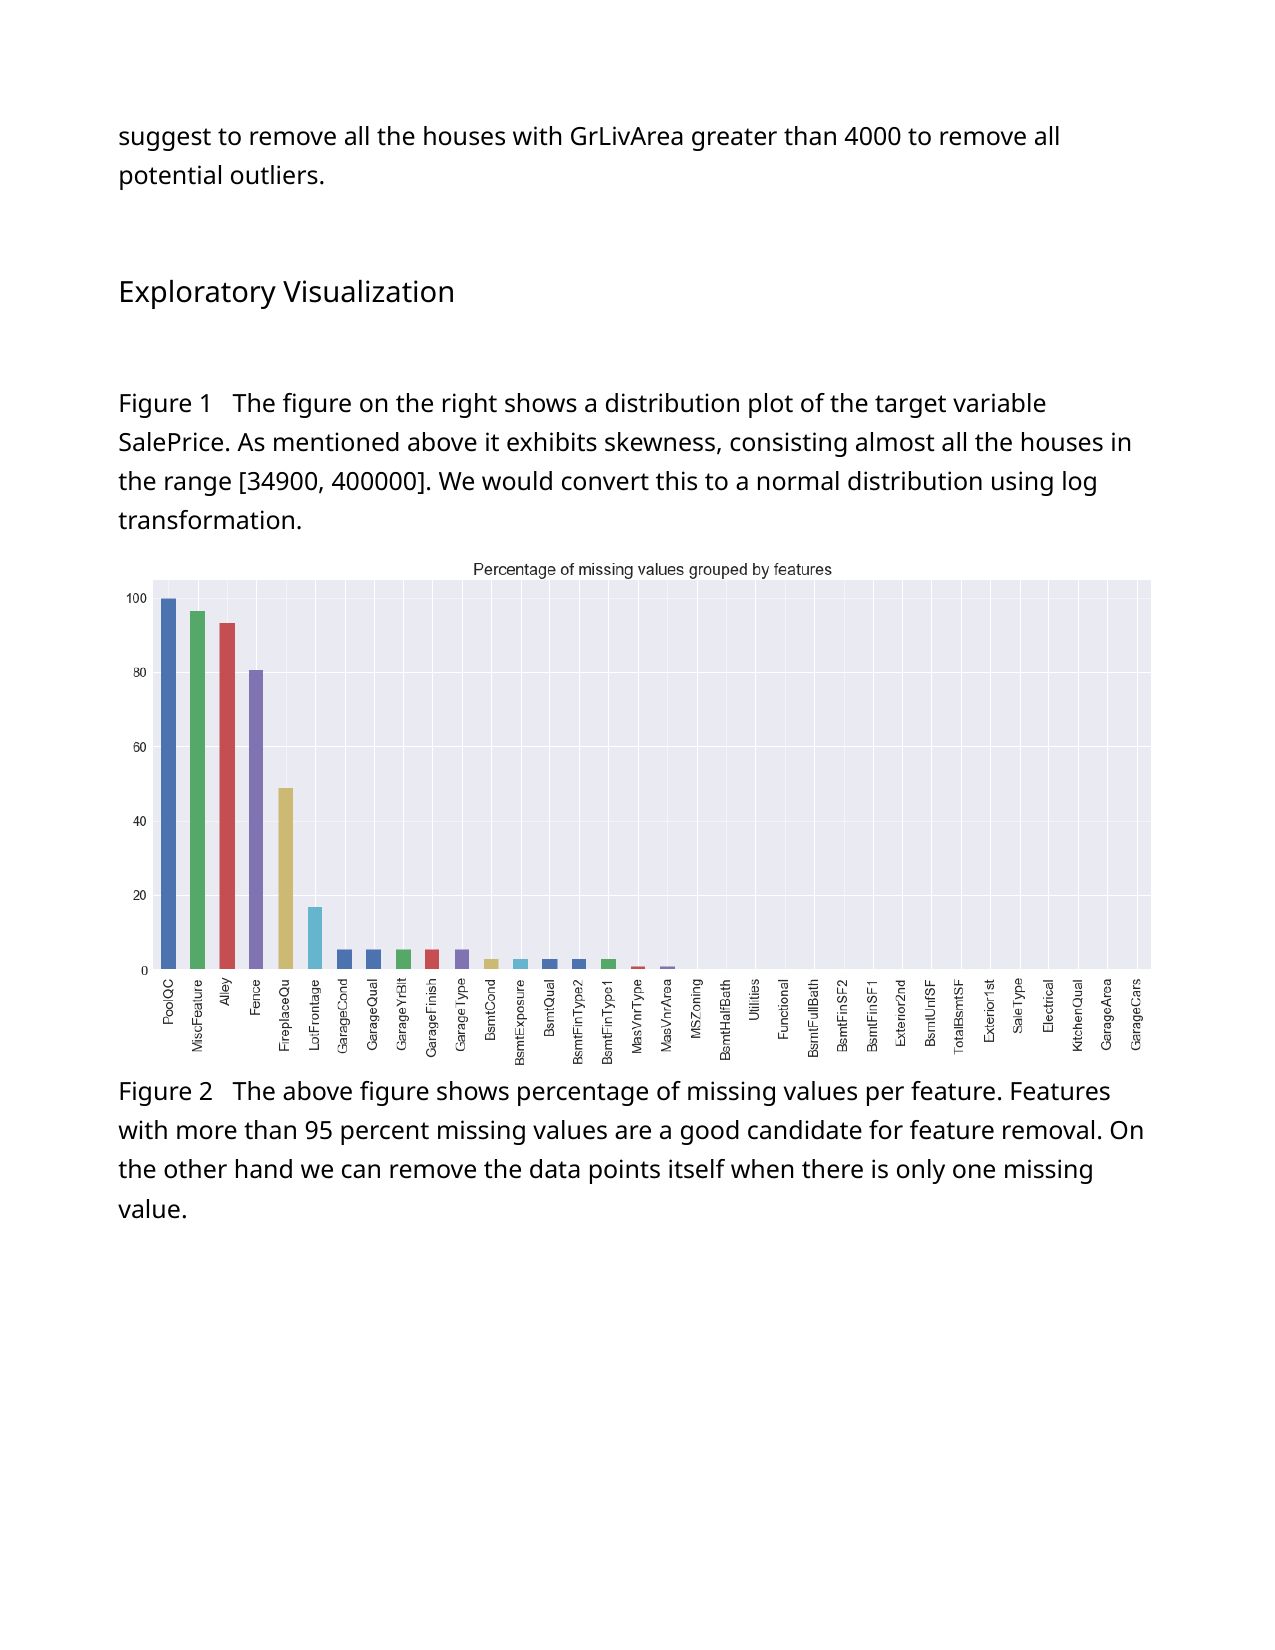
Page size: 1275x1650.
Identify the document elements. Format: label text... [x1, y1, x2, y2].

text Exploratory Visualization [118, 271, 1157, 311]
text suggest to remove all the houses with GrLivArea greater than 4000 to remove all potential outliers. [118, 118, 1157, 191]
text Figure 2 The above figure shows percentage of missing values per feature. Features with more than 95 percent missing values are a good candidate for feature removal. On the other hand we can remove the data points itself when there is only one missing value. [118, 1069, 1157, 1225]
picture [118, 556, 1157, 1069]
text Figure 1 The figure on the right shows a distribution plot of the target variable SalePrice. As mentioned above it exhibits skewness, consisting almost all the houses in the range [34900, 400000]. We would convert this to a normal distribution using log transformation. [118, 385, 1157, 537]
